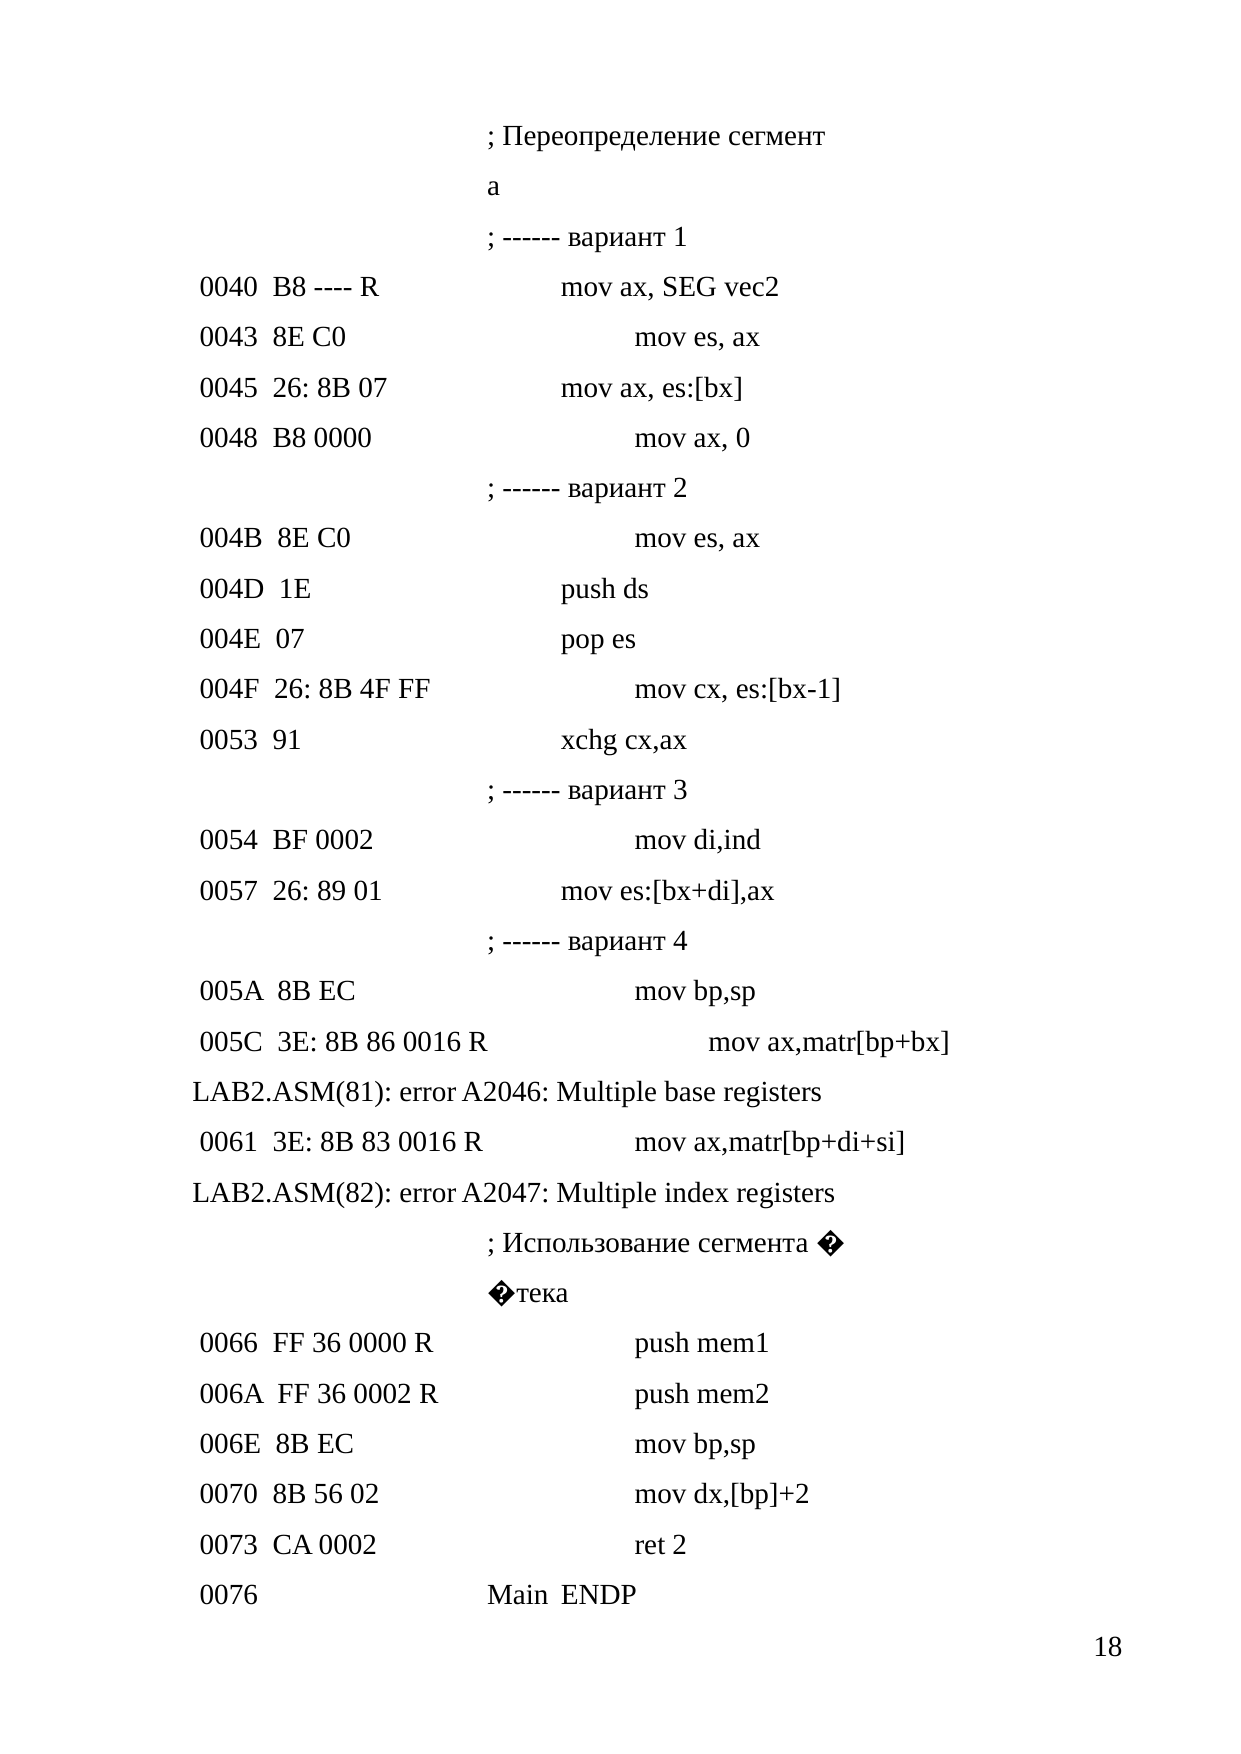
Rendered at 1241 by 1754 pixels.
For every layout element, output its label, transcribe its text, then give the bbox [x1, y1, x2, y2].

text LAB2.ASM(81): error A2046: Multiple base registers [118, 1074, 1122, 1108]
text 0043 8E C0 mov es, ax [118, 319, 1122, 353]
text 0073 CA 0002 ret 2 [118, 1527, 1122, 1560]
text 0054 BF 0002 mov di,ind [118, 822, 1122, 856]
text ; Использование сегмента � [118, 1225, 1122, 1258]
text ; ------ вариант 2 [118, 470, 1122, 504]
text ; ------ вариант 4 [118, 923, 1122, 957]
text LAB2.ASM(82): error A2047: Multiple index registers [118, 1175, 1122, 1208]
text 0066 FF 36 0000 R push mem1 [118, 1326, 1122, 1359]
text 005C 3E: 8B 86 0016 R mov ax,matr[bp+bx] [118, 1024, 1122, 1057]
text 004B 8E C0 mov es, ax [118, 521, 1122, 554]
text 006A FF 36 0002 R push mem2 [118, 1376, 1122, 1409]
text ; Переопределение сегмент [118, 118, 1122, 152]
text �тека [118, 1275, 1122, 1309]
text 0048 B8 0000 mov ax, 0 [118, 420, 1122, 453]
text ; ------ вариант 1 [118, 219, 1122, 252]
text а [118, 168, 1122, 202]
text 005A 8B EC mov bp,sp [118, 973, 1122, 1007]
text 0040 B8 ---- R mov ax, SEG vec2 [118, 269, 1122, 303]
text 006E 8B EC mov bp,sp [118, 1426, 1122, 1460]
text 0061 3E: 8B 83 0016 R mov ax,matr[bp+di+si] [118, 1124, 1122, 1158]
text 004E 07 pop es [118, 621, 1122, 655]
text 004F 26: 8B 4F FF mov cx, es:[bx-1] [118, 672, 1122, 705]
text 004D 1E push ds [118, 571, 1122, 604]
text 0057 26: 89 01 mov es:[bx+di],ax [118, 873, 1122, 906]
text 0070 8B 56 02 mov dx,[bp]+2 [118, 1477, 1122, 1510]
text 0045 26: 8B 07 mov ax, es:[bx] [118, 370, 1122, 403]
text ; ------ вариант 3 [118, 772, 1122, 806]
text 0076 Main ENDP [118, 1577, 1122, 1611]
text 0053 91 xchg cx,ax [118, 722, 1122, 755]
